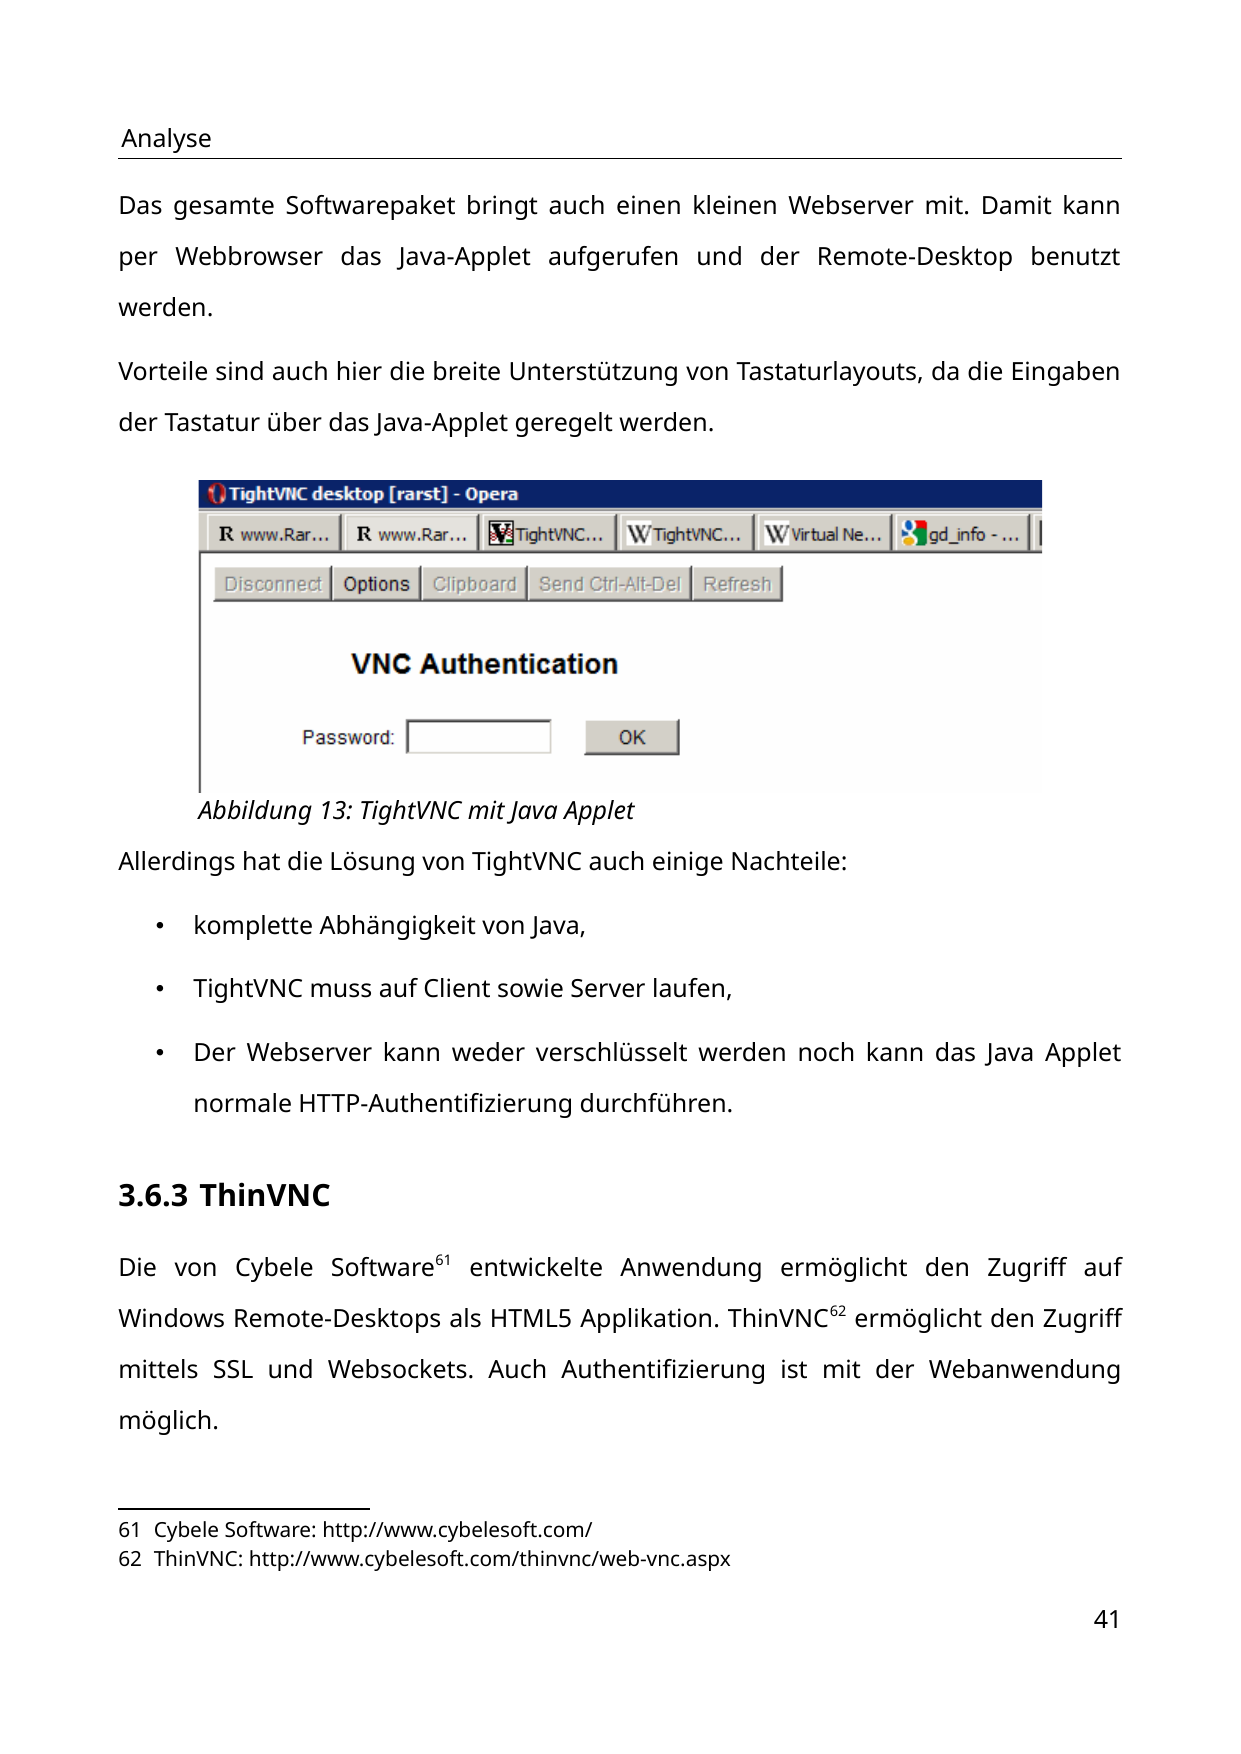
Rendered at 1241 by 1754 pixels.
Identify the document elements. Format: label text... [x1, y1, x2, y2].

list komplette Abhängigkeit von Java, [156, 907, 1122, 942]
list TightVNC muss auf Client sowie Server laufen, [156, 971, 1122, 1005]
text Allerdings hat die Lösung von TightVNC auch einige Nachteile: [118, 468, 1122, 878]
text Die von Cybele Software entwickelte Anwendung ermöglicht den Zugriff auf Windows Remote-Desktops als HTML5 Applikation. ThinVNC ermöglicht den Zugriff mittels SSL und Websockets. Auch Authentifizierung ist mit der Webanwendung möglich. [118, 1249, 1122, 1436]
picture [198, 480, 1043, 793]
text ThinVNC: http://www.cybelesoft.com/thinvnc/web-vnc.aspx [118, 1544, 1122, 1572]
subtitle ThinVNC [118, 1174, 1122, 1216]
text Cybele Software: http://www.cybelesoft.com/ [118, 1515, 1122, 1544]
text Das gesamte Softwarepaket bringt auch einen kleinen Webserver mit. Damit kann per Webbrowser das Java-Applet aufgerufen und der Remote-Desktop benutzt werden. [118, 188, 1122, 324]
text Vorteile sind auch hier die breite Unterstützung von Tastaturlayouts, da die Eingaben der Tastatur über das Java-Applet geregelt werden. [118, 353, 1122, 438]
list Der Webserver kann weder verschlüsselt werden noch kann das Java Applet normale HTTP-Authentifizierung durchführen. [156, 1034, 1122, 1120]
text Abbildung 13: TightVNC mit Java Applet [198, 793, 1042, 827]
